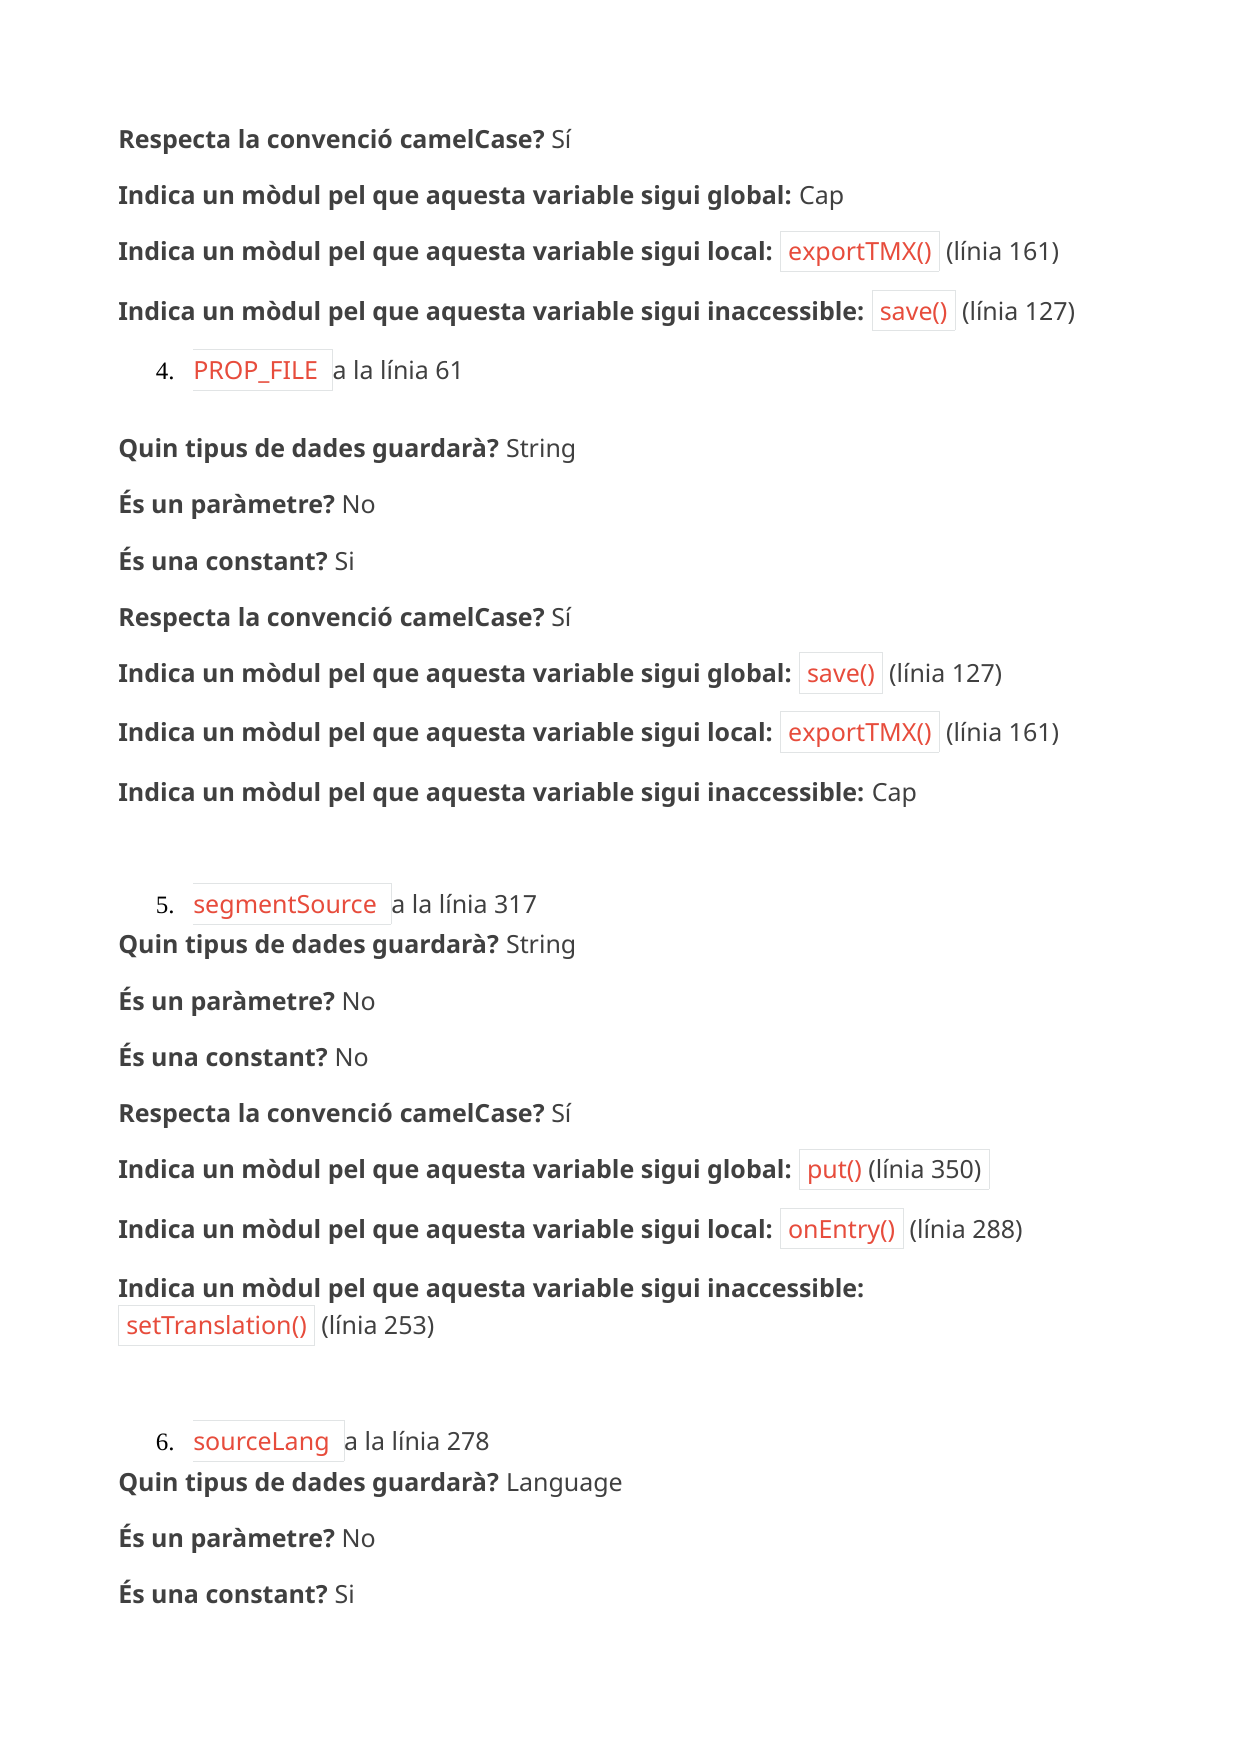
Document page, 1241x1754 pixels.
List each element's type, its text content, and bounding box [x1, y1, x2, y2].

list Quin tipus de dades guardarà? String [118, 924, 1122, 961]
list Indica un mòdul pel que aquesta variable sigui local: [118, 1208, 780, 1248]
list onEntry() [781, 1209, 903, 1248]
list exportTMX() [781, 712, 939, 752]
list Indica un mòdul pel que aquesta variable sigui inaccessible: [118, 290, 872, 330]
list Respecta la convenció camelCase? Sí [118, 1092, 1122, 1130]
list (línia 127) [883, 652, 1122, 693]
list És una constant? Si [118, 540, 1122, 577]
list put() (línia 350) [800, 1150, 989, 1189]
list Quin tipus de dades guardarà? Language [118, 1461, 1122, 1498]
list (línia 161) [940, 231, 1122, 271]
list Indica un mòdul pel que aquesta variable sigui inaccessible: setTranslation() (línia 253) [118, 1267, 1122, 1345]
list segmentSource [156, 883, 391, 924]
list És una constant? No [118, 1036, 1122, 1074]
list a la línia 317 [392, 883, 1122, 924]
list Indica un mòdul pel que aquesta variable sigui global: [118, 1149, 799, 1189]
list Respecta la convenció camelCase? Sí [118, 118, 1122, 156]
list (línia 127) [956, 290, 1122, 330]
list És un paràmetre? No [118, 980, 1122, 1017]
list És un paràmetre? No [118, 483, 1122, 521]
list PROP_FILE a la línia 61 [333, 349, 1122, 390]
list Indica un mòdul pel que aquesta variable sigui global: [118, 652, 799, 693]
list És una constant? Si [118, 1573, 1122, 1611]
list (línia 288) [904, 1208, 1122, 1248]
list És un paràmetre? No [118, 1517, 1122, 1554]
list Quin tipus de dades guardarà? String [118, 427, 1122, 465]
list save() [800, 653, 882, 693]
list PROP_FILE a la línia 61 [156, 349, 332, 390]
list Indica un mòdul pel que aquesta variable sigui local: [118, 231, 780, 271]
list sourceLang a la línia 278 [345, 1420, 1122, 1461]
list Indica un mòdul pel que aquesta variable sigui local: [118, 711, 780, 752]
list (línia 161) [940, 711, 1122, 752]
list Indica un mòdul pel que aquesta variable sigui inaccessible: Cap [118, 771, 1122, 808]
list Indica un mòdul pel que aquesta variable sigui global: Cap [118, 174, 1122, 212]
list sourceLang a la línia 278 [156, 1420, 344, 1461]
list save() [873, 291, 955, 330]
list Respecta la convenció camelCase? Sí [118, 596, 1122, 633]
list [990, 1149, 1122, 1189]
list exportTMX() [781, 232, 939, 271]
